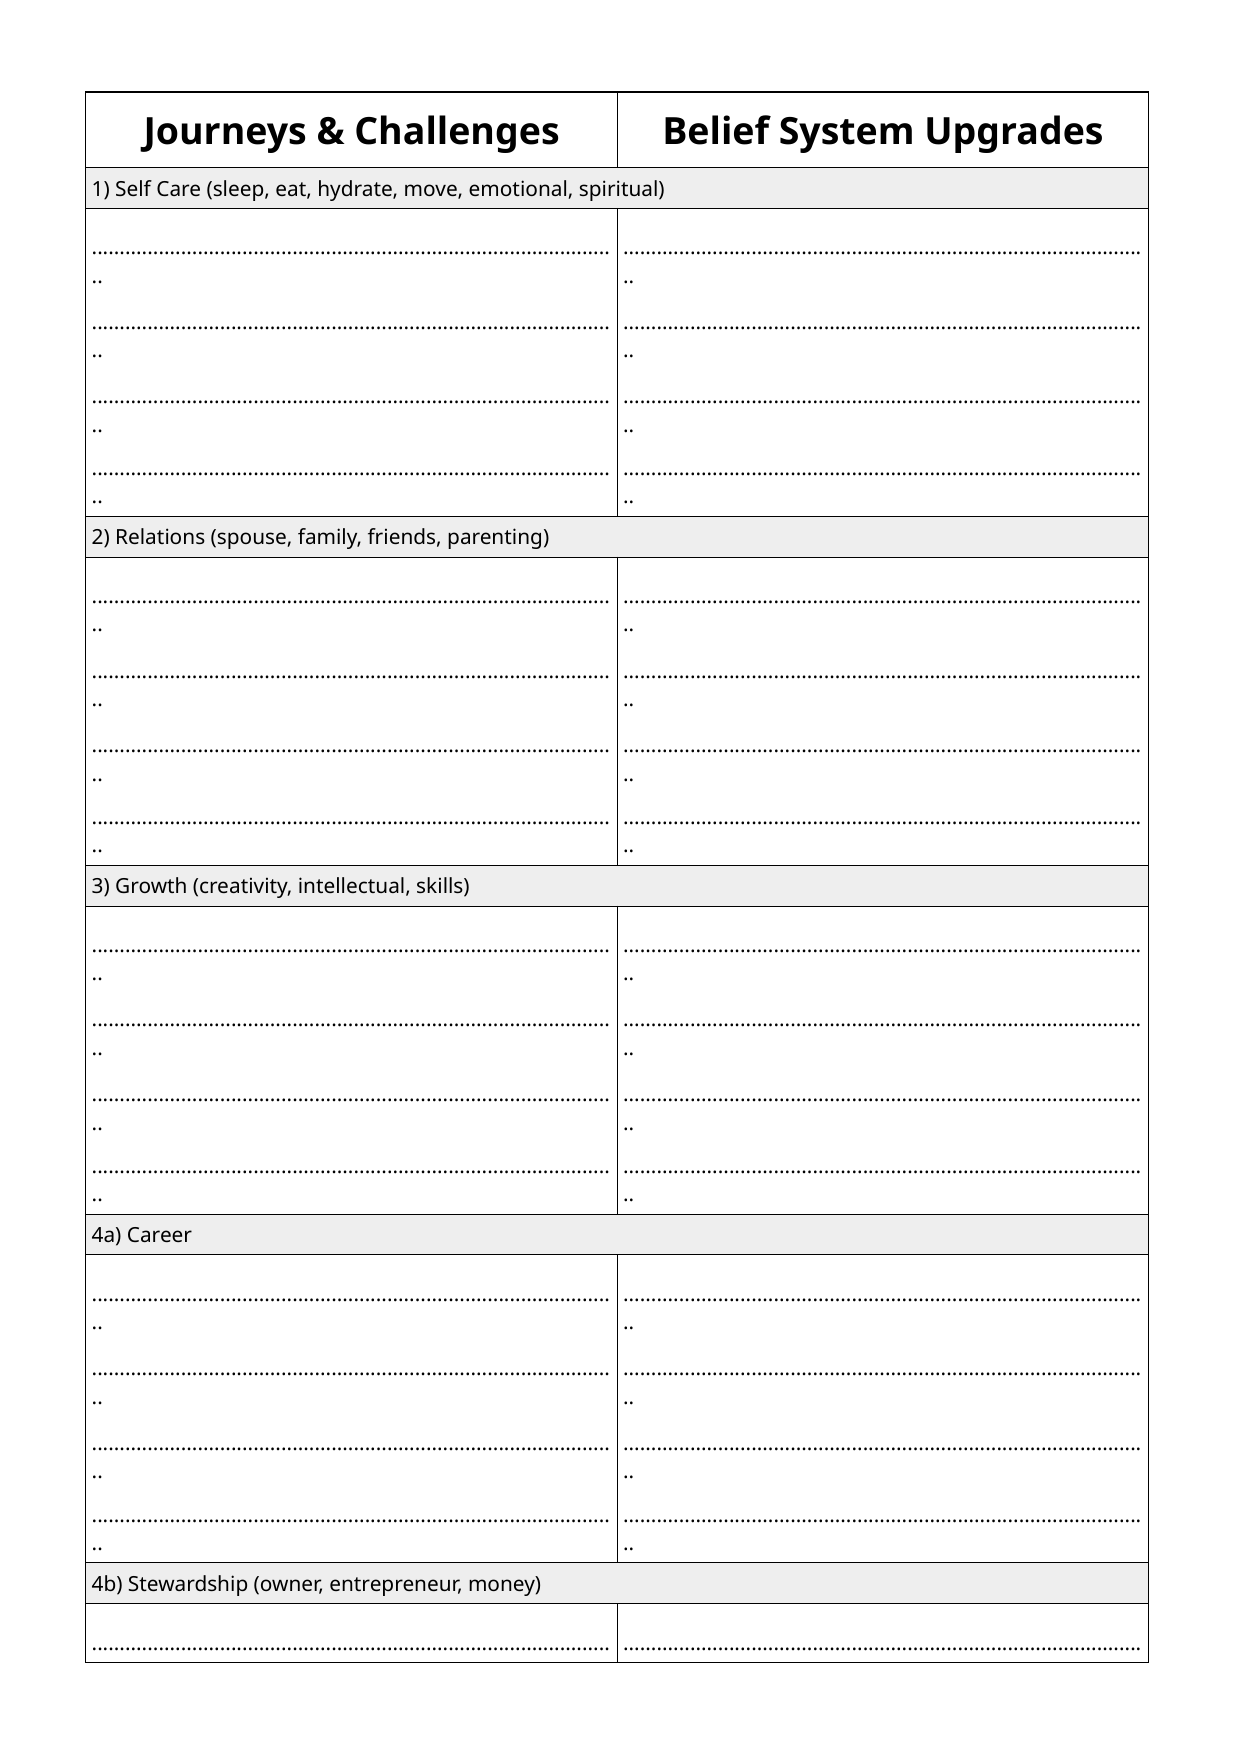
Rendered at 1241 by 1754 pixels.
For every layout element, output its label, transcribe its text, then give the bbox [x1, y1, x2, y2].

table_cell ............................................................................................. [618, 1604, 1148, 1662]
table_cell ............................................................................................. [86, 1604, 617, 1662]
table_cell ............................................................................................... ............................................................................................... ............................................................................................... ............................................................................................... [618, 209, 1148, 516]
table_cell ............................................................................................... ............................................................................................... ............................................................................................... ............................................................................................... [618, 558, 1148, 864]
table_cell 3) Growth (creativity, intellectual, skills) [86, 866, 1148, 906]
table_header Journeys & Challenges [86, 93, 617, 167]
table_cell ............................................................................................... ............................................................................................... ............................................................................................... ............................................................................................... [86, 558, 617, 864]
table_cell 4a) Career [86, 1215, 1148, 1254]
table_header Belief System Upgrades [618, 93, 1148, 167]
table_cell ............................................................................................... ............................................................................................... ............................................................................................... ............................................................................................... [86, 907, 617, 1213]
table_cell 2) Relations (spouse, family, friends, parenting) [86, 517, 1148, 557]
table_cell ............................................................................................... ............................................................................................... ............................................................................................... ............................................................................................... [86, 1255, 617, 1562]
table_cell 4b) Stewardship (owner, entrepreneur, money) [86, 1563, 1148, 1603]
table_cell ............................................................................................... ............................................................................................... ............................................................................................... ............................................................................................... [618, 1255, 1148, 1562]
table_cell 1) Self Care (sleep, eat, hydrate, move, emotional, spiritual) [86, 168, 1148, 208]
table_cell ............................................................................................... ............................................................................................... ............................................................................................... ............................................................................................... [618, 907, 1148, 1213]
table_cell ............................................................................................... ............................................................................................... ............................................................................................... ............................................................................................... [86, 209, 617, 516]
